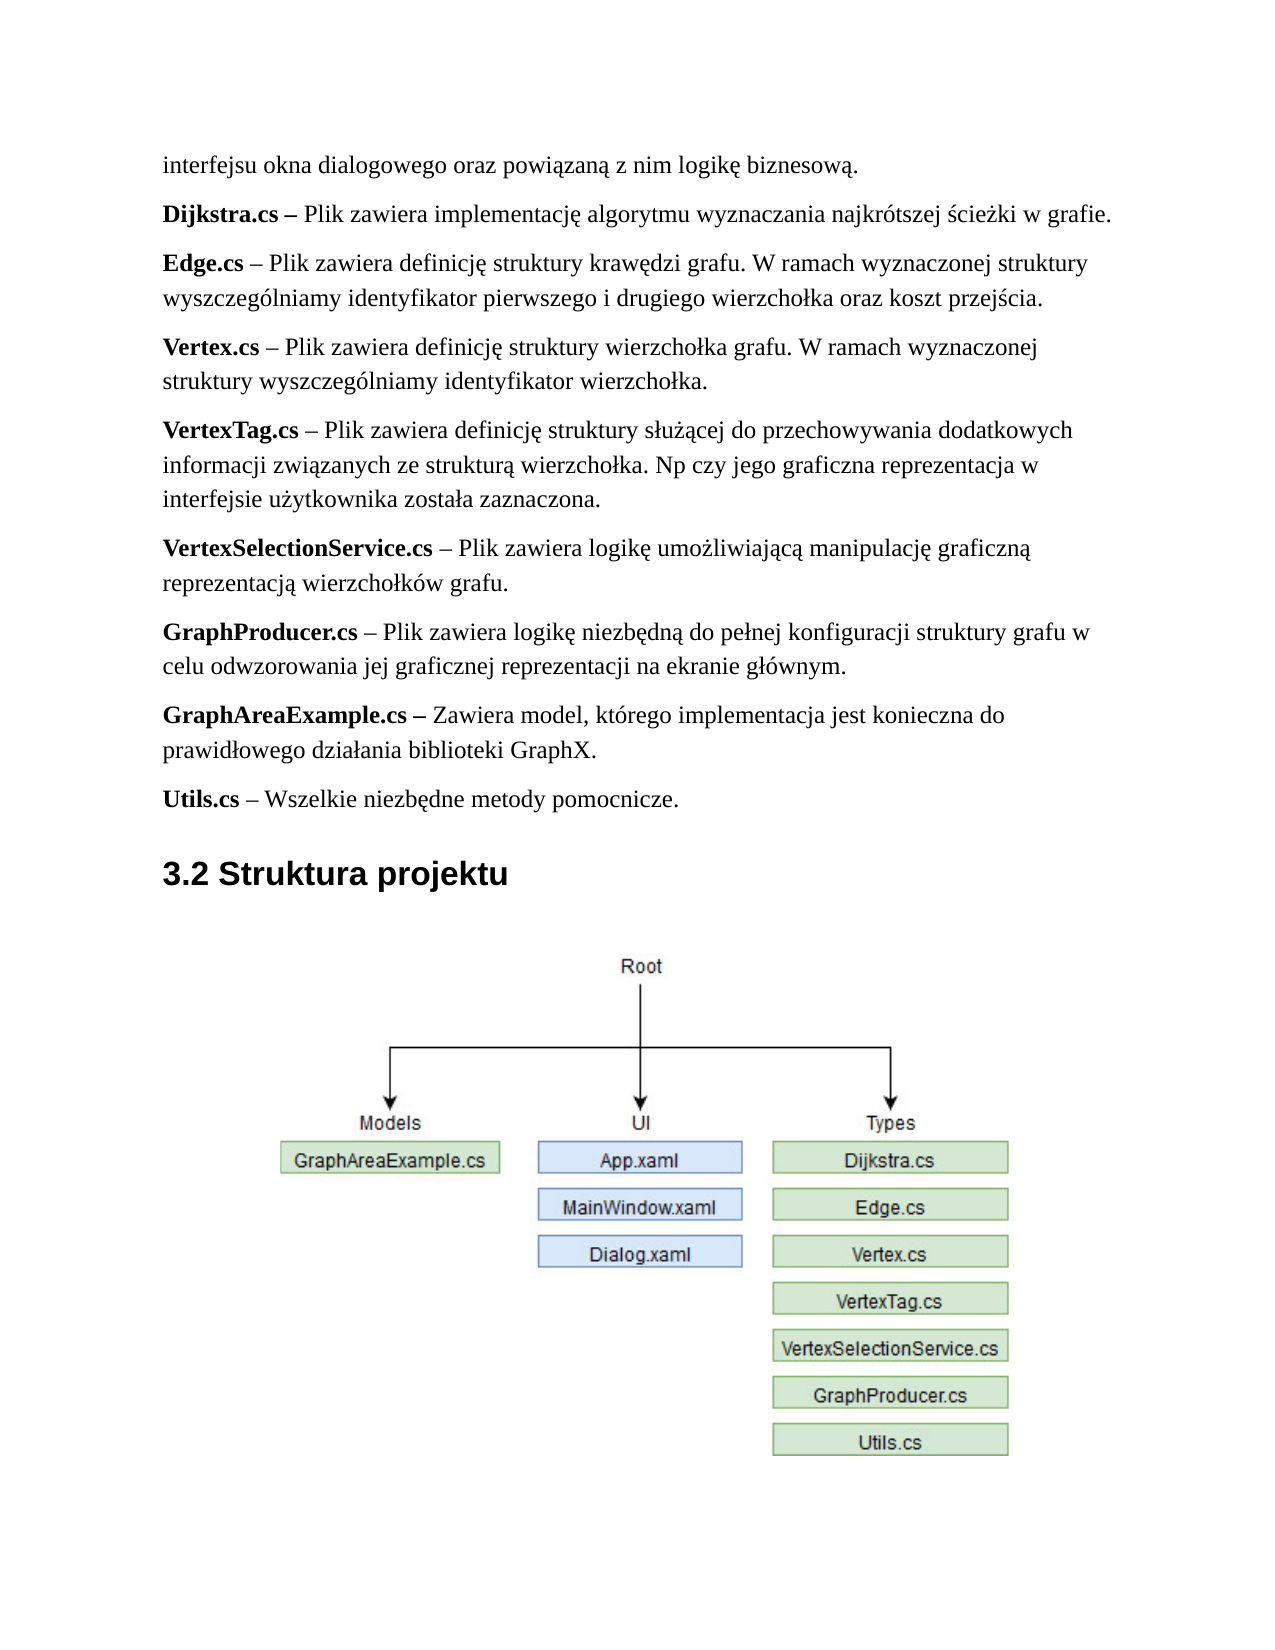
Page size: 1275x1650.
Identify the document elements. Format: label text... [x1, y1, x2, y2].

text VertexSelectionService.cs – Plik zawiera logikę umożliwiającą manipulację graficzną reprezentacją wierzchołków grafu. [162, 533, 1127, 596]
subtitle 3.2 Struktura projektu [162, 854, 1127, 892]
text GraphAreaExample.cs – Zawiera model, którego implementacja jest konieczna do prawidłowego działania biblioteki GraphX. [162, 700, 1127, 763]
text Vertex.cs – Plik zawiera definicję struktury wierzchołka grafu. W ramach wyznaczonej struktury wyszczególniamy identyfikator wierzchołka. [162, 332, 1127, 395]
picture [280, 953, 1009, 1456]
text interfejsu okna dialogowego oraz powiązaną z nim logikę biznesową. [162, 150, 1127, 179]
text VertexTag.cs – Plik zawiera definicję struktury służącej do przechowywania dodatkowych informacji związanych ze strukturą wierzchołka. Np czy jego graficzna reprezentacja w interfejsie użytkownika została zaznaczona. [162, 415, 1127, 513]
text GraphProducer.cs – Plik zawiera logikę niezbędną do pełnej konfiguracji struktury grafu w celu odwzorowania jej graficznej reprezentacji na ekranie głównym. [162, 617, 1127, 680]
text Utils.cs – Wszelkie niezbędne metody pomocnicze. [162, 784, 1127, 813]
text Dijkstra.cs – Plik zawiera implementację algorytmu wyznaczania najkrótszej ścieżki w grafie. [162, 199, 1127, 228]
text Edge.cs – Plik zawiera definicję struktury krawędzi grafu. W ramach wyznaczonej struktury wyszczególniamy identyfikator pierwszego i drugiego wierzchołka oraz koszt przejścia. [162, 248, 1127, 311]
